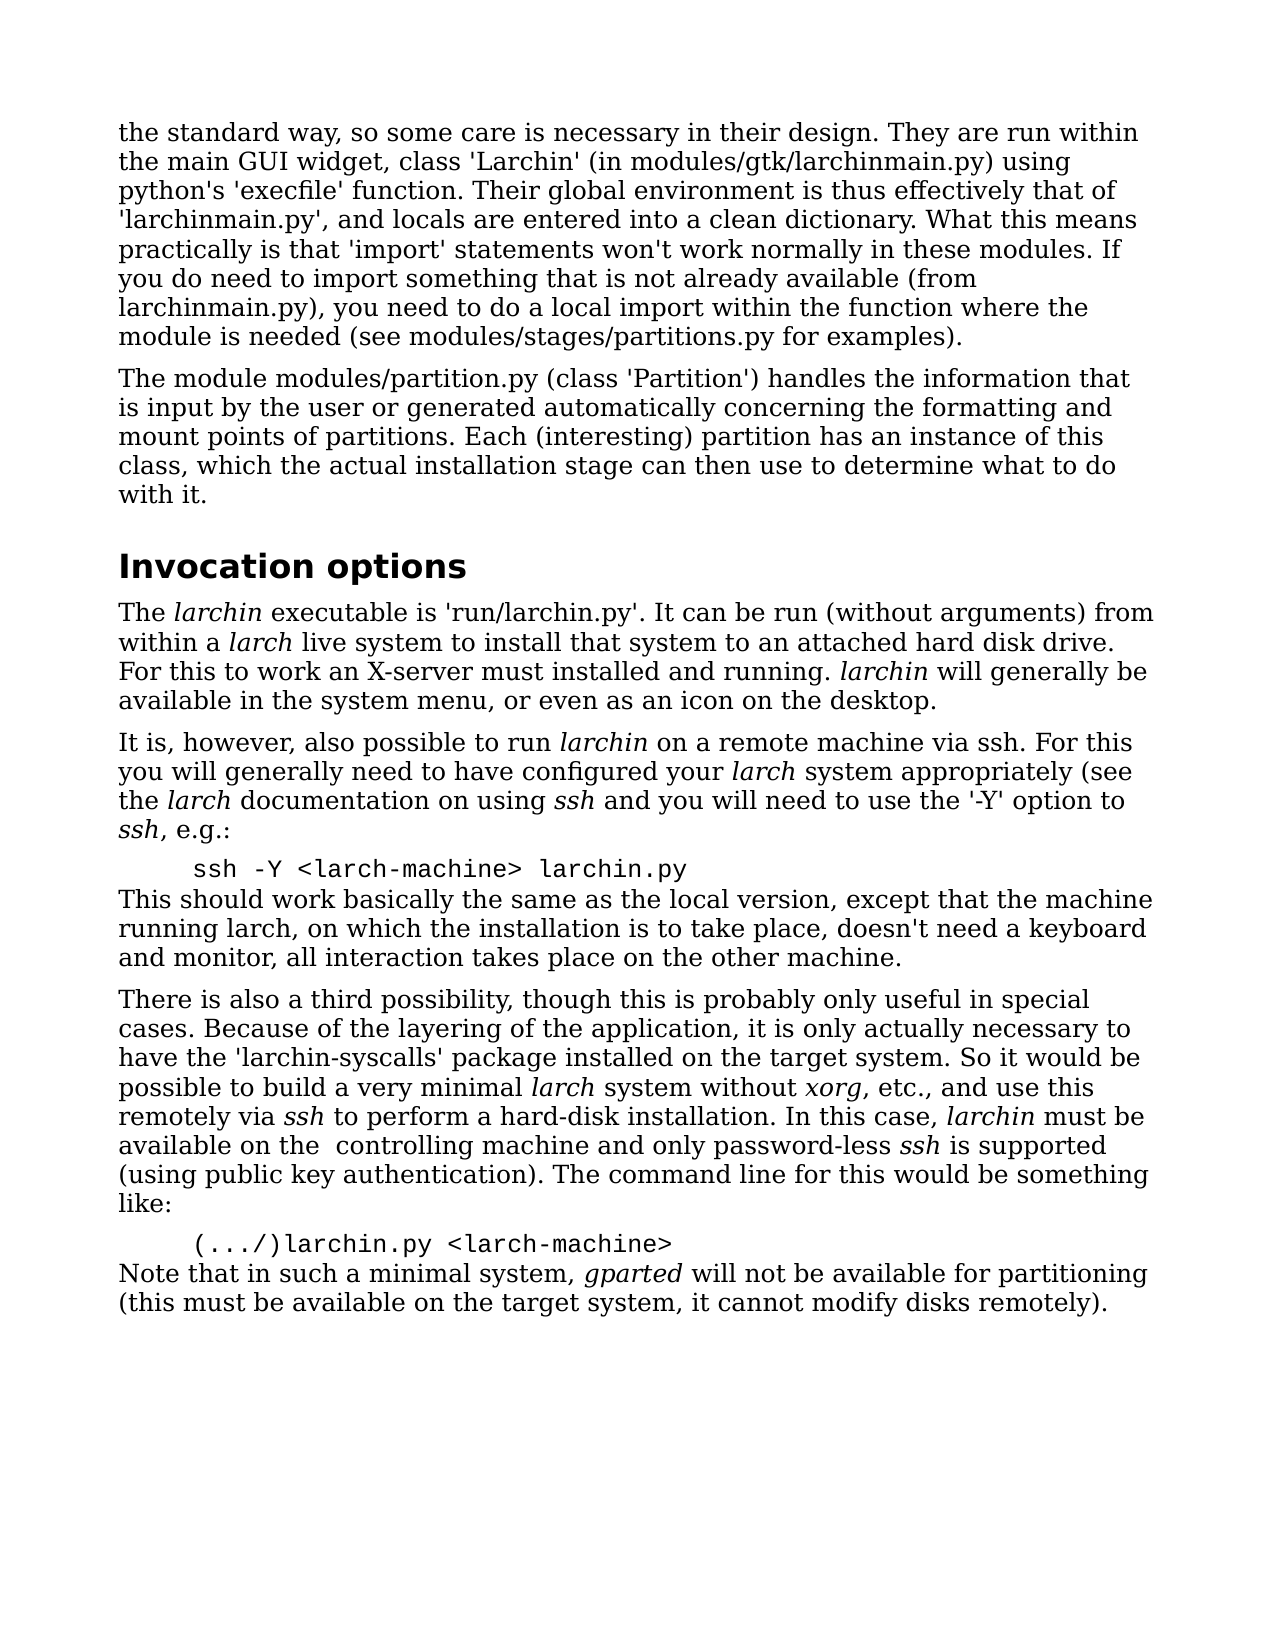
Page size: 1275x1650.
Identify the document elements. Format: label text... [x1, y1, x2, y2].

text Note that in such a minimal system, gparted will not be available for partitioning (this must be available on the target system, it cannot modify disks remotely). [118, 1259, 1157, 1318]
subtitle Invocation options [118, 547, 1157, 586]
text It is, however, also possible to run larchin on a remote machine via ssh. For this you will generally need to have configured your larch system appropriately (see the larch documentation on using ssh and you will need to use the '-Y' option to ssh, e.g.: [118, 728, 1157, 844]
text This should work basically the same as the local version, except that the machine running larch, on which the installation is to take place, doesn't need a keyboard and monitor, all interaction takes place on the other machine. [118, 885, 1157, 973]
text (.../)larchin.py <larch-machine> [118, 1231, 1157, 1259]
text The module modules/partition.py (class 'Partition') handles the information that is input by the user or generated automatically concerning the formatting and mount points of partitions. Each (interesting) partition has an instance of this class, which the actual installation stage can then use to determine what to do with it. [118, 364, 1157, 510]
text There is also a third possibility, though this is probably only useful in special cases. Because of the layering of the application, it is only actually necessary to have the 'larchin-syscalls' package installed on the target system. So it would be possible to build a very minimal larch system without xorg, etc., and use this remotely via ssh to perform a hard-disk installation. In this case, larchin must be available on the controlling machine and only password-less ssh is supported (using public key authentication). The command line for this would be something like: [118, 985, 1157, 1219]
text ssh -Y <larch-machine> larchin.py [118, 857, 1157, 885]
text the standard way, so some care is necessary in their design. They are run within the main GUI widget, class 'Larchin' (in modules/gtk/larchinmain.py) using python's 'execfile' function. Their global environment is thus effectively that of 'larchinmain.py', and locals are entered into a clean dictionary. What this means practically is that 'import' statements won't work normally in these modules. If you do need to import something that is not already available (from larchinmain.py), you need to do a local import within the function where the module is needed (see modules/stages/partitions.py for examples). [118, 118, 1157, 351]
text The larchin executable is 'run/larchin.py'. It can be run (without arguments) from within a larch live system to install that system to an attached hard disk drive. For this to work an X-server must installed and running. larchin will generally be available in the system menu, or even as an icon on the desktop. [118, 599, 1157, 715]
